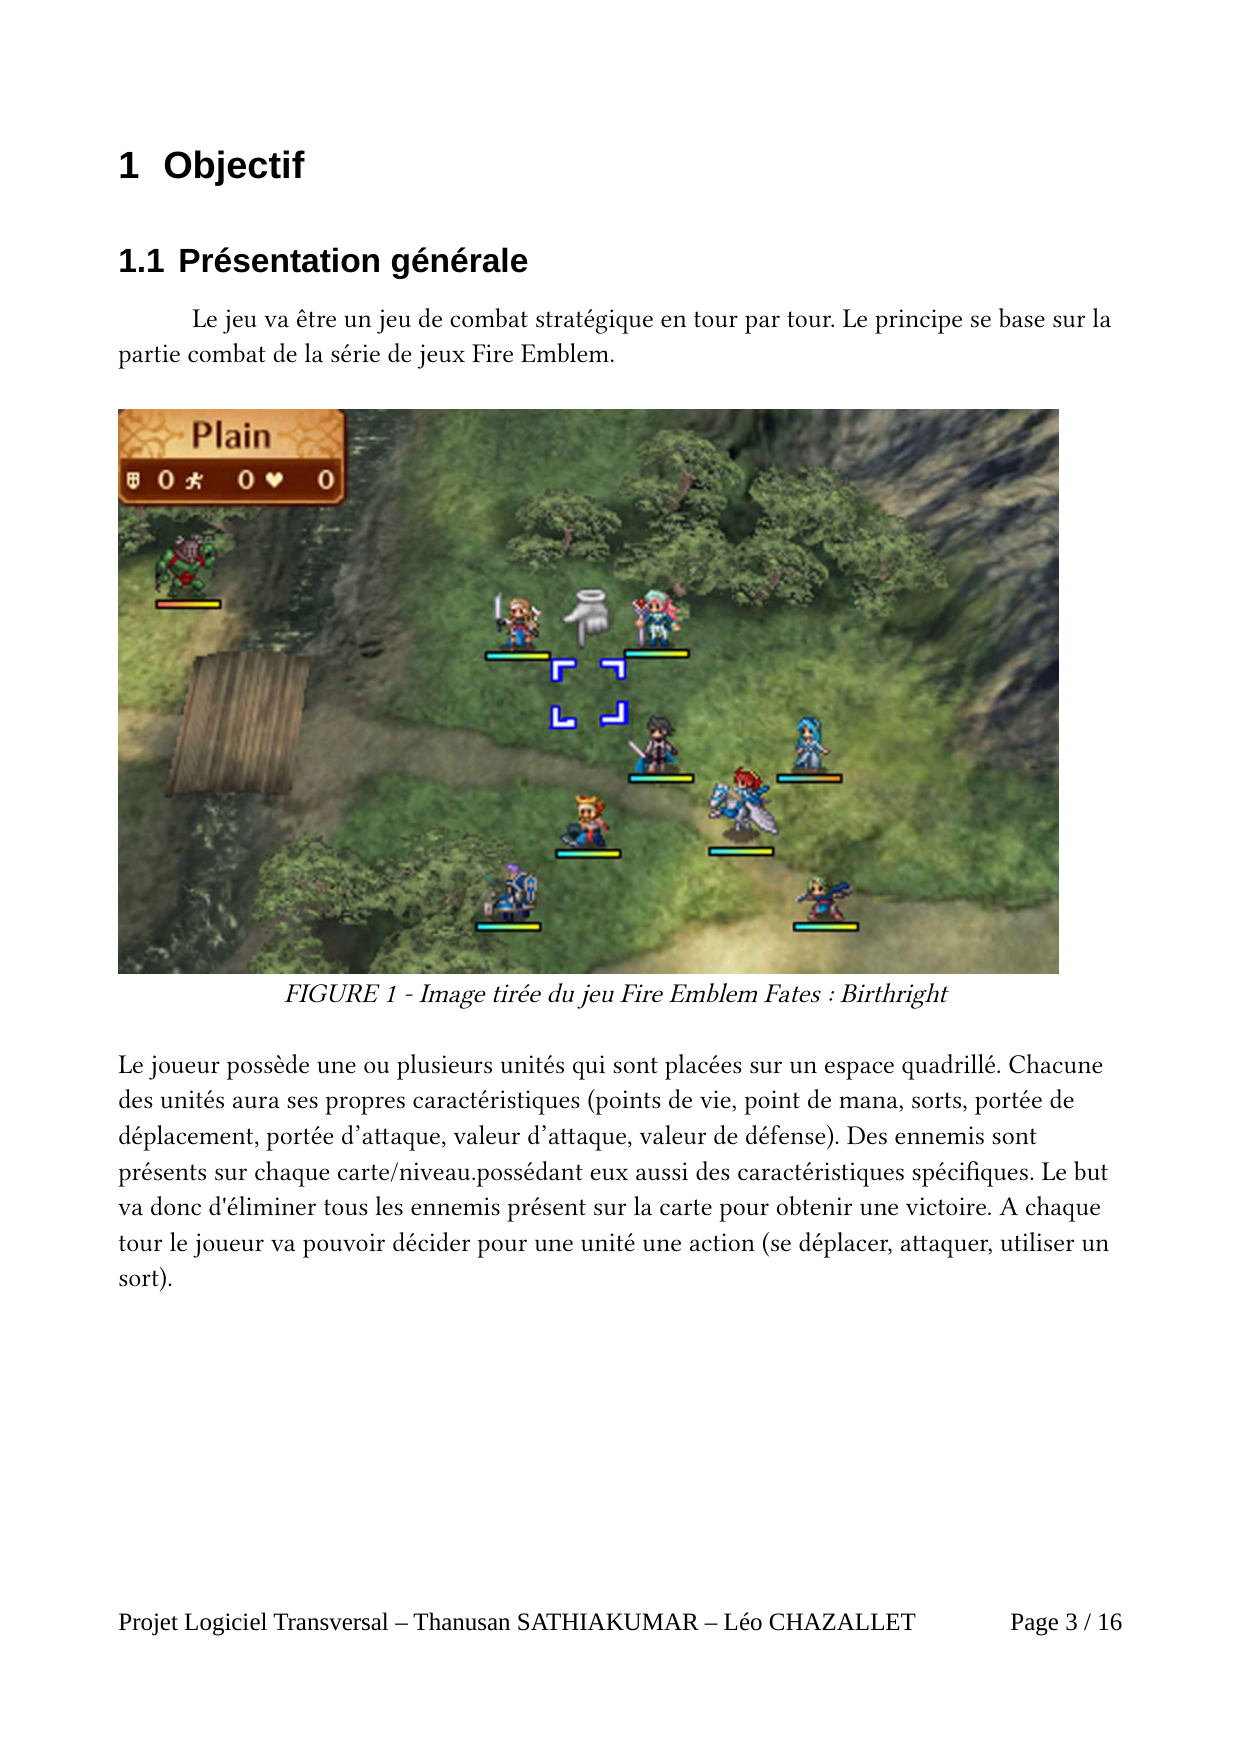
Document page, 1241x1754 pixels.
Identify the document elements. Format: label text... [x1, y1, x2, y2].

subtitle Objectif [118, 143, 1122, 187]
text FIGURE 1 - Image tirée du jeu Fire Emblem Fates : Birthright [118, 978, 1122, 1009]
picture [118, 409, 1059, 974]
subtitle Présentation générale [118, 241, 1122, 279]
text Le jeu va être un jeu de combat stratégique en tour par tour. Le principe se base sur la partie combat de la série de jeux Fire Emblem. [118, 303, 1122, 369]
text Le joueur possède une ou plusieurs unités qui sont placées sur un espace quadrillé. Chacune des unités aura ses propres caractéristiques (points de vie, point de mana, sorts, portée de déplacement, portée d’attaque, valeur d’attaque, valeur de défense). Des ennemis sont présents sur chaque carte/niveau.possédant eux aussi des caractéristiques spécifiques. Le but va donc d'éliminer tous les ennemis présent sur la carte pour obtenir une victoire. A chaque tour le joueur va pouvoir décider pour une unité une action (se déplacer, attaquer, utiliser un sort). [118, 1049, 1122, 1293]
